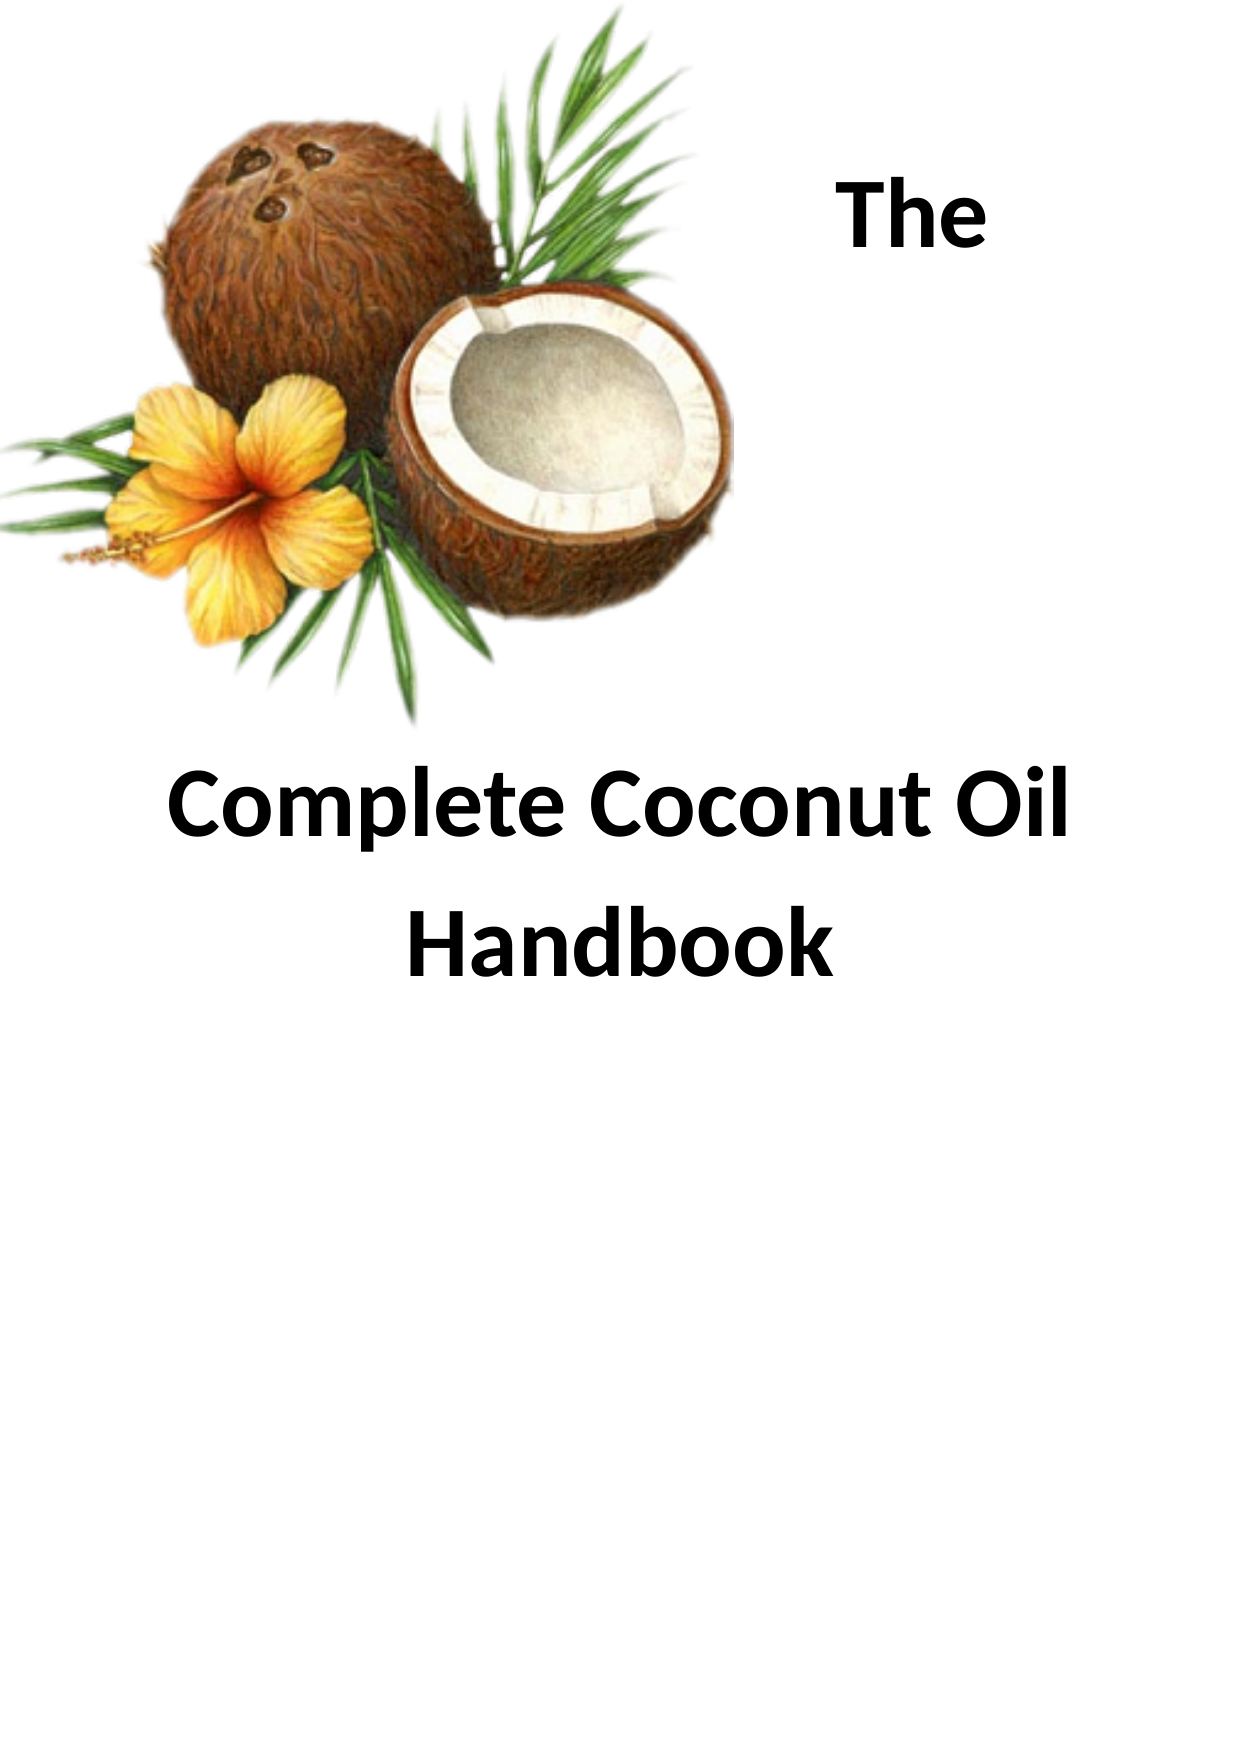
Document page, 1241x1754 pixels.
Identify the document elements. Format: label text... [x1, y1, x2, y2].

picture [0, 0, 734, 739]
text The Complete Coconut Oil Handbook [150, 150, 1090, 1001]
